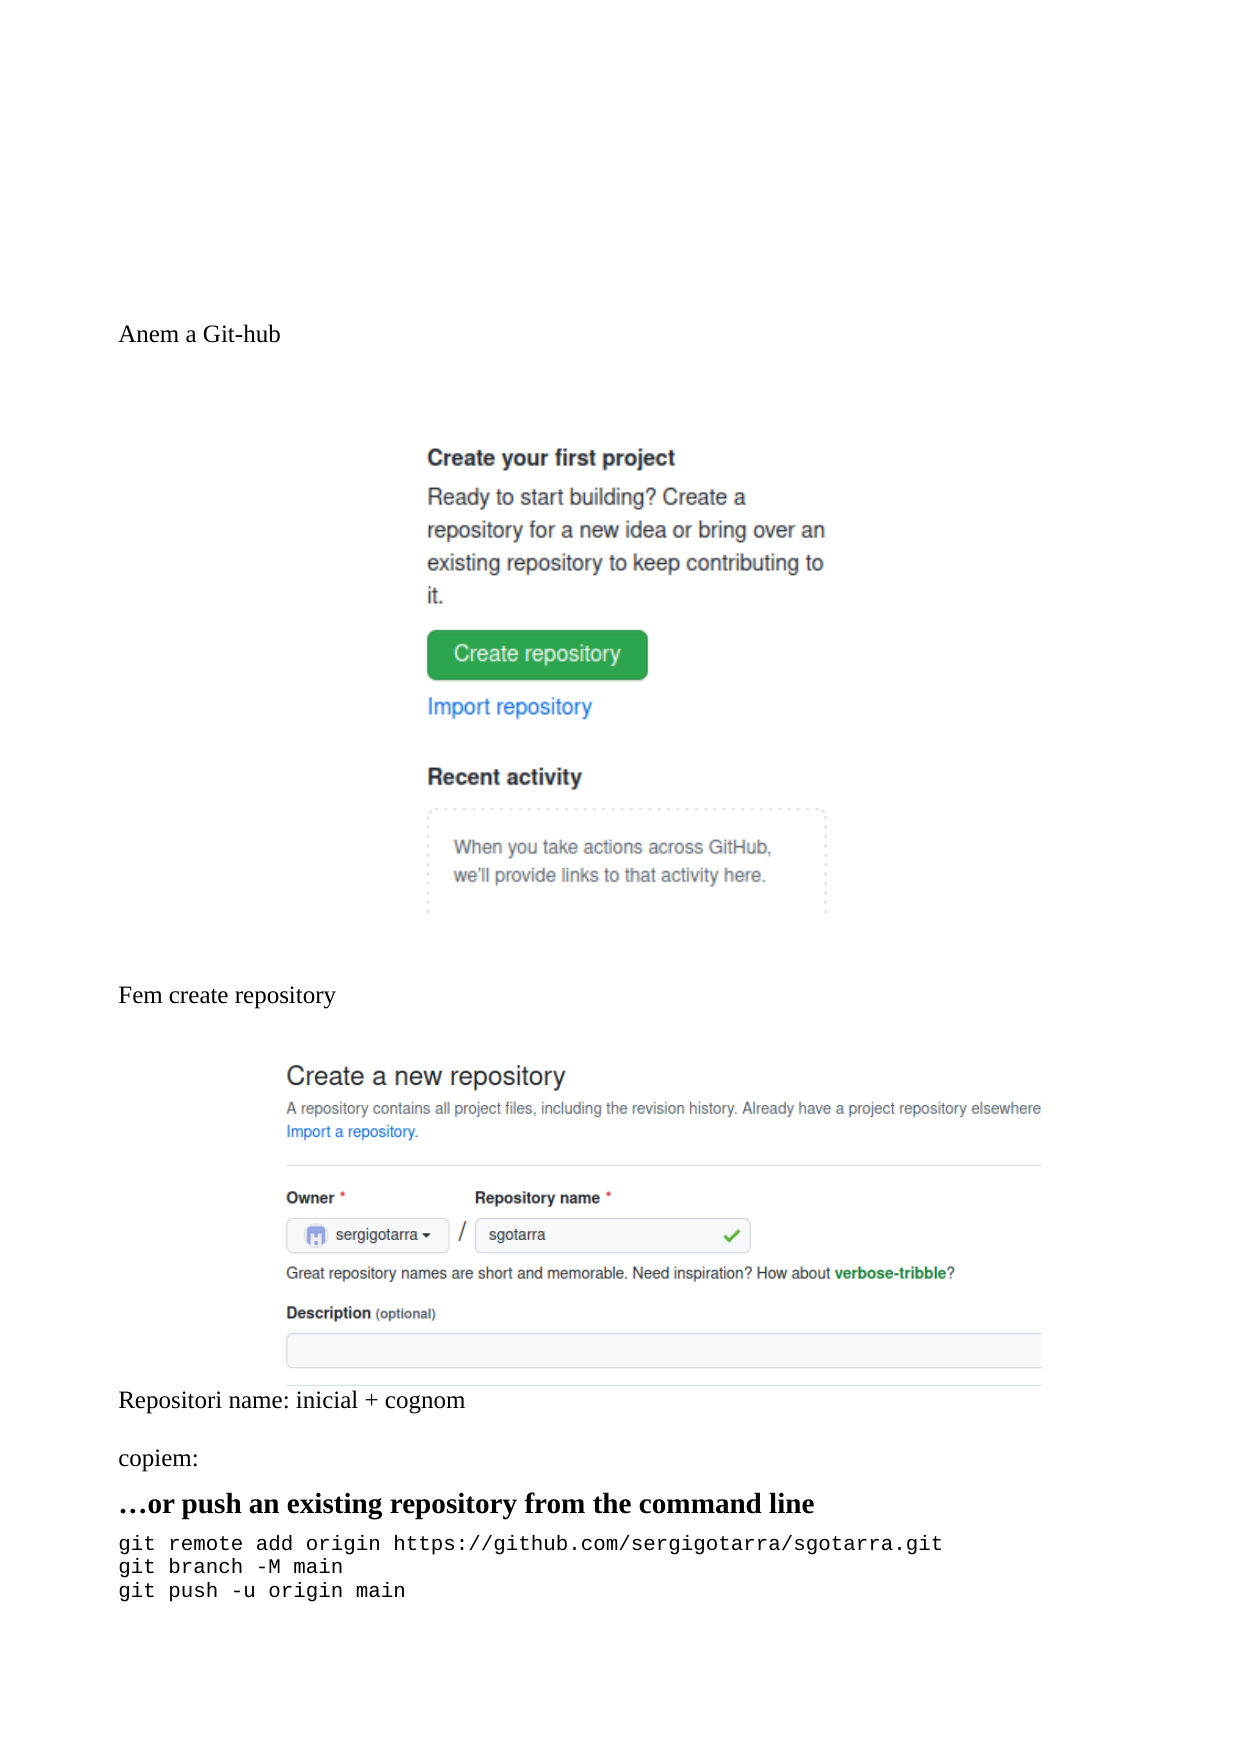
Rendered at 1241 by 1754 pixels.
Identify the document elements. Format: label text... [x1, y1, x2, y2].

picture [144, 1021, 1042, 1386]
picture [382, 405, 858, 915]
text git remote add origin https://github.com/sergigotarra/sgotarra.git [118, 1532, 1122, 1556]
text git branch -M main [118, 1556, 1122, 1580]
text copiem: [118, 1443, 1122, 1472]
text Repositori name: inicial + cognom [118, 1383, 1122, 1414]
text Fem create repository [118, 981, 1122, 1009]
subtitle …or push an existing repository from the command line [118, 1486, 1122, 1520]
text git push -u origin main [118, 1580, 1122, 1603]
text Anem a Git-hub [118, 319, 1122, 348]
